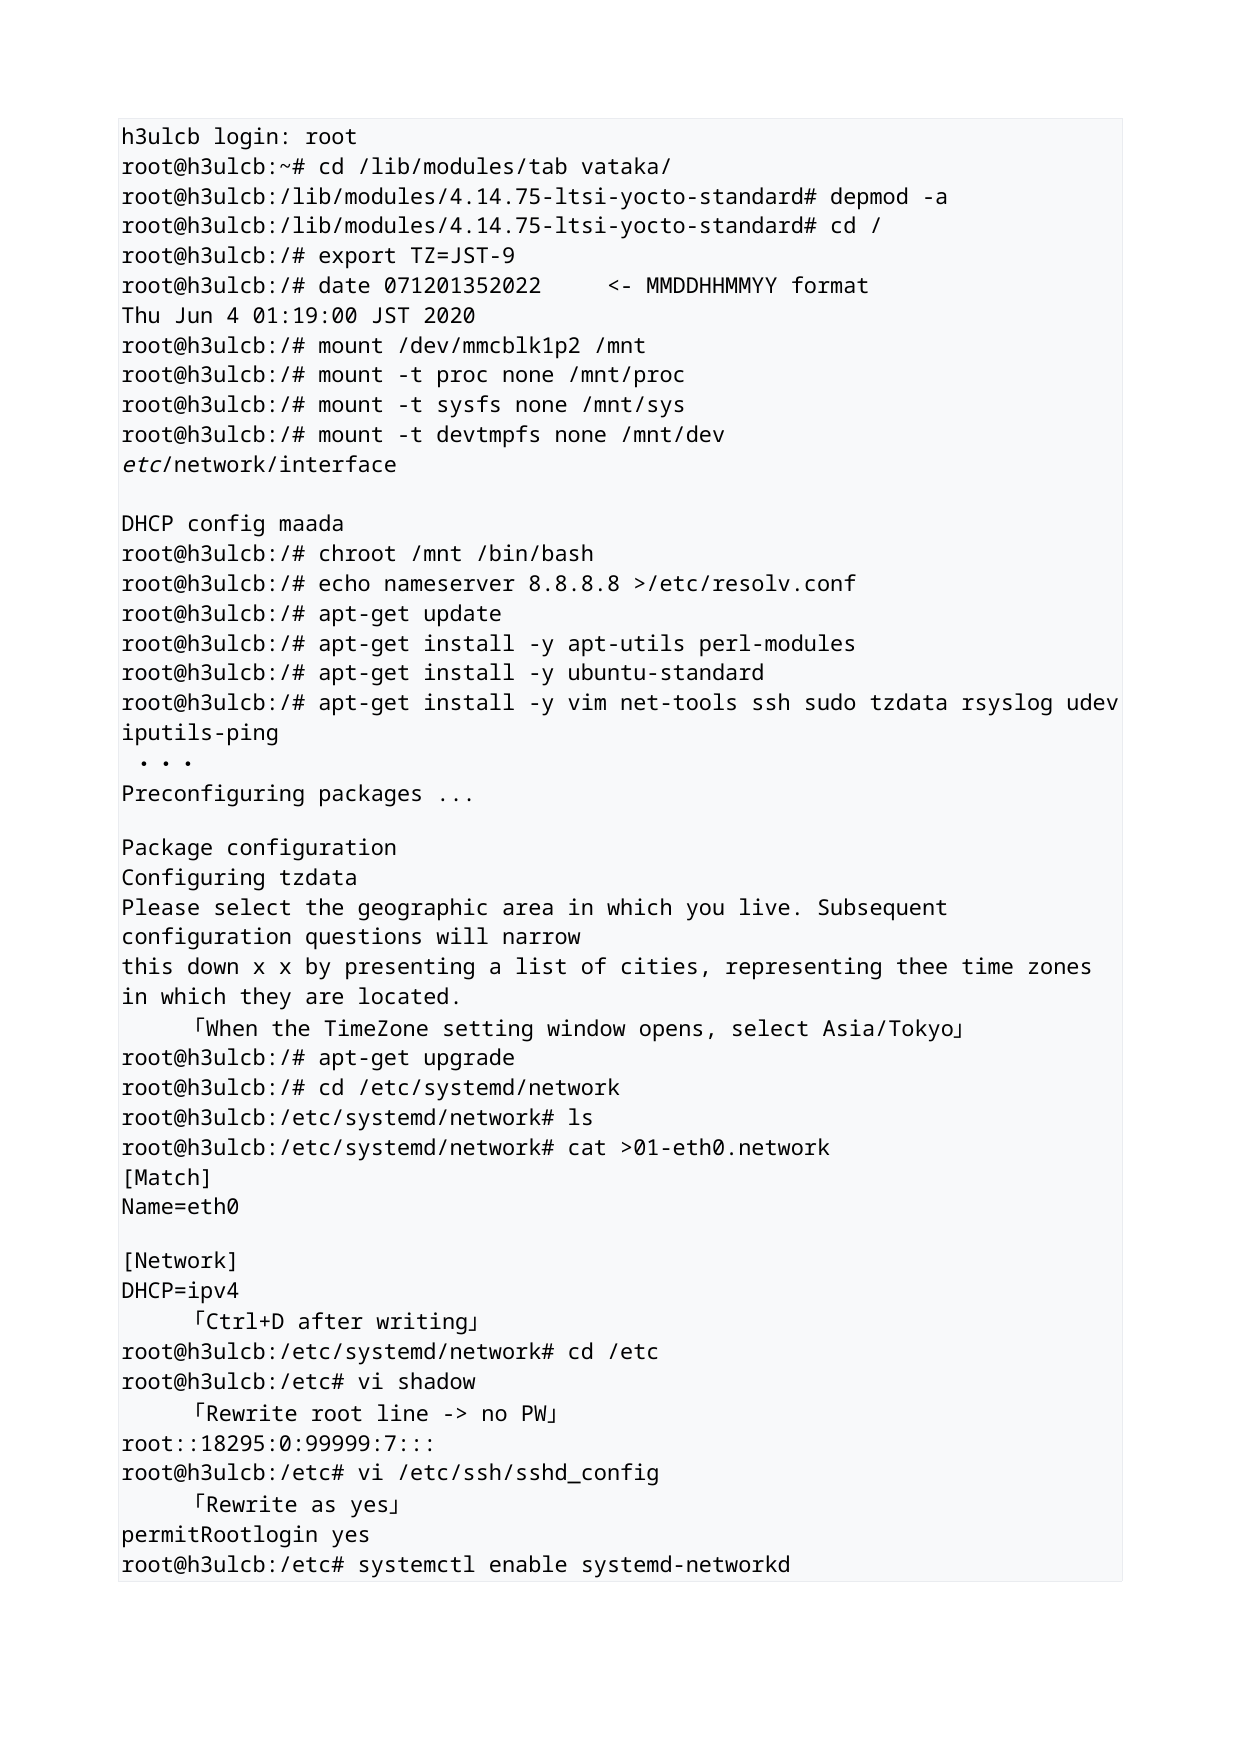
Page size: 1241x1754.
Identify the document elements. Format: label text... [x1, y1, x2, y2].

text Thu Jun 4 01:19:00 JST 2020 [119, 297, 1122, 327]
text 「Rewrite root line -> no PW」 [119, 1393, 1122, 1424]
text [Network] [119, 1242, 1122, 1272]
text Preconfiguring packages ... [119, 775, 1122, 805]
text root@h3ulcb:/# chroot /mnt /bin/bash [119, 535, 1122, 565]
text Name=eth0 [119, 1188, 1122, 1218]
text root@h3ulcb:/# export TZ=JST-9 [119, 237, 1122, 267]
text root@h3ulcb:/# apt-get install -y ubuntu-standard [119, 654, 1122, 684]
text root@h3ulcb:/etc/systemd/network# ls [119, 1099, 1122, 1129]
text root@h3ulcb:/etc# vi /etc/ssh/sshd_config [119, 1454, 1122, 1484]
text root@h3ulcb:/etc/systemd/network# cat >01-eth0.network [119, 1129, 1122, 1158]
text root@h3ulcb:/etc/systemd/network# cd /etc [119, 1333, 1122, 1363]
text root@h3ulcb:/lib/modules/4.14.75-ltsi-yocto-standard# cd / [119, 207, 1122, 237]
text 「When the TimeZone setting window opens, select Asia/Tokyo」 [119, 1008, 1122, 1039]
text root@h3ulcb:/# echo nameserver 8.8.8.8 >/etc/resolv.conf [119, 565, 1122, 595]
text [Match] [119, 1158, 1122, 1188]
text Package configuration [119, 829, 1122, 859]
text etc/network/interface [119, 446, 1122, 476]
text ・・・ [119, 744, 1122, 775]
text Please select the geographic area in which you live. Subsequent configuration questions will narrow [119, 888, 1122, 948]
text root@h3ulcb:/# apt-get install -y vim net-tools ssh sudo tzdata rsyslog udev iputils-ping [119, 684, 1122, 744]
text 「Ctrl+D after writing」 [119, 1301, 1122, 1333]
text root@h3ulcb:/# date 071201352022 <- MMDDHHMMYY format [119, 267, 1122, 297]
text permitRootlogin yes [119, 1516, 1122, 1546]
text root@h3ulcb:/# cd /etc/systemd/network [119, 1069, 1122, 1099]
text root@h3ulcb:~# cd /lib/modules/tab vataka/ [119, 148, 1122, 178]
text h3ulcb login: root [119, 119, 1122, 148]
text root@h3ulcb:/# apt-get update [119, 595, 1122, 624]
text root@h3ulcb:/lib/modules/4.14.75-ltsi-yocto-standard# depmod -a [119, 178, 1122, 207]
text 「Rewrite as yes」 [119, 1484, 1122, 1516]
text root@h3ulcb:/etc# systemctl enable systemd-networkd [119, 1546, 1122, 1581]
text Configuring tzdata [119, 859, 1122, 888]
text this down x x by presenting a list of cities, representing thee time zones in which they are located. [119, 948, 1122, 1008]
text DHCP config maada [119, 505, 1122, 535]
text root@h3ulcb:/# mount -t devtmpfs none /mnt/dev [119, 416, 1122, 446]
text root@h3ulcb:/# mount /dev/mmcblk1p2 /mnt [119, 327, 1122, 356]
text root@h3ulcb:/# apt-get install -y apt-utils perl-modules [119, 624, 1122, 654]
text root@h3ulcb:/# mount -t sysfs none /mnt/sys [119, 386, 1122, 416]
text root::18295:0:99999:7::: [119, 1424, 1122, 1454]
text root@h3ulcb:/etc# vi shadow [119, 1363, 1122, 1393]
text root@h3ulcb:/# apt-get upgrade [119, 1039, 1122, 1069]
text root@h3ulcb:/# mount -t proc none /mnt/proc [119, 356, 1122, 386]
text DHCP=ipv4 [119, 1272, 1122, 1301]
